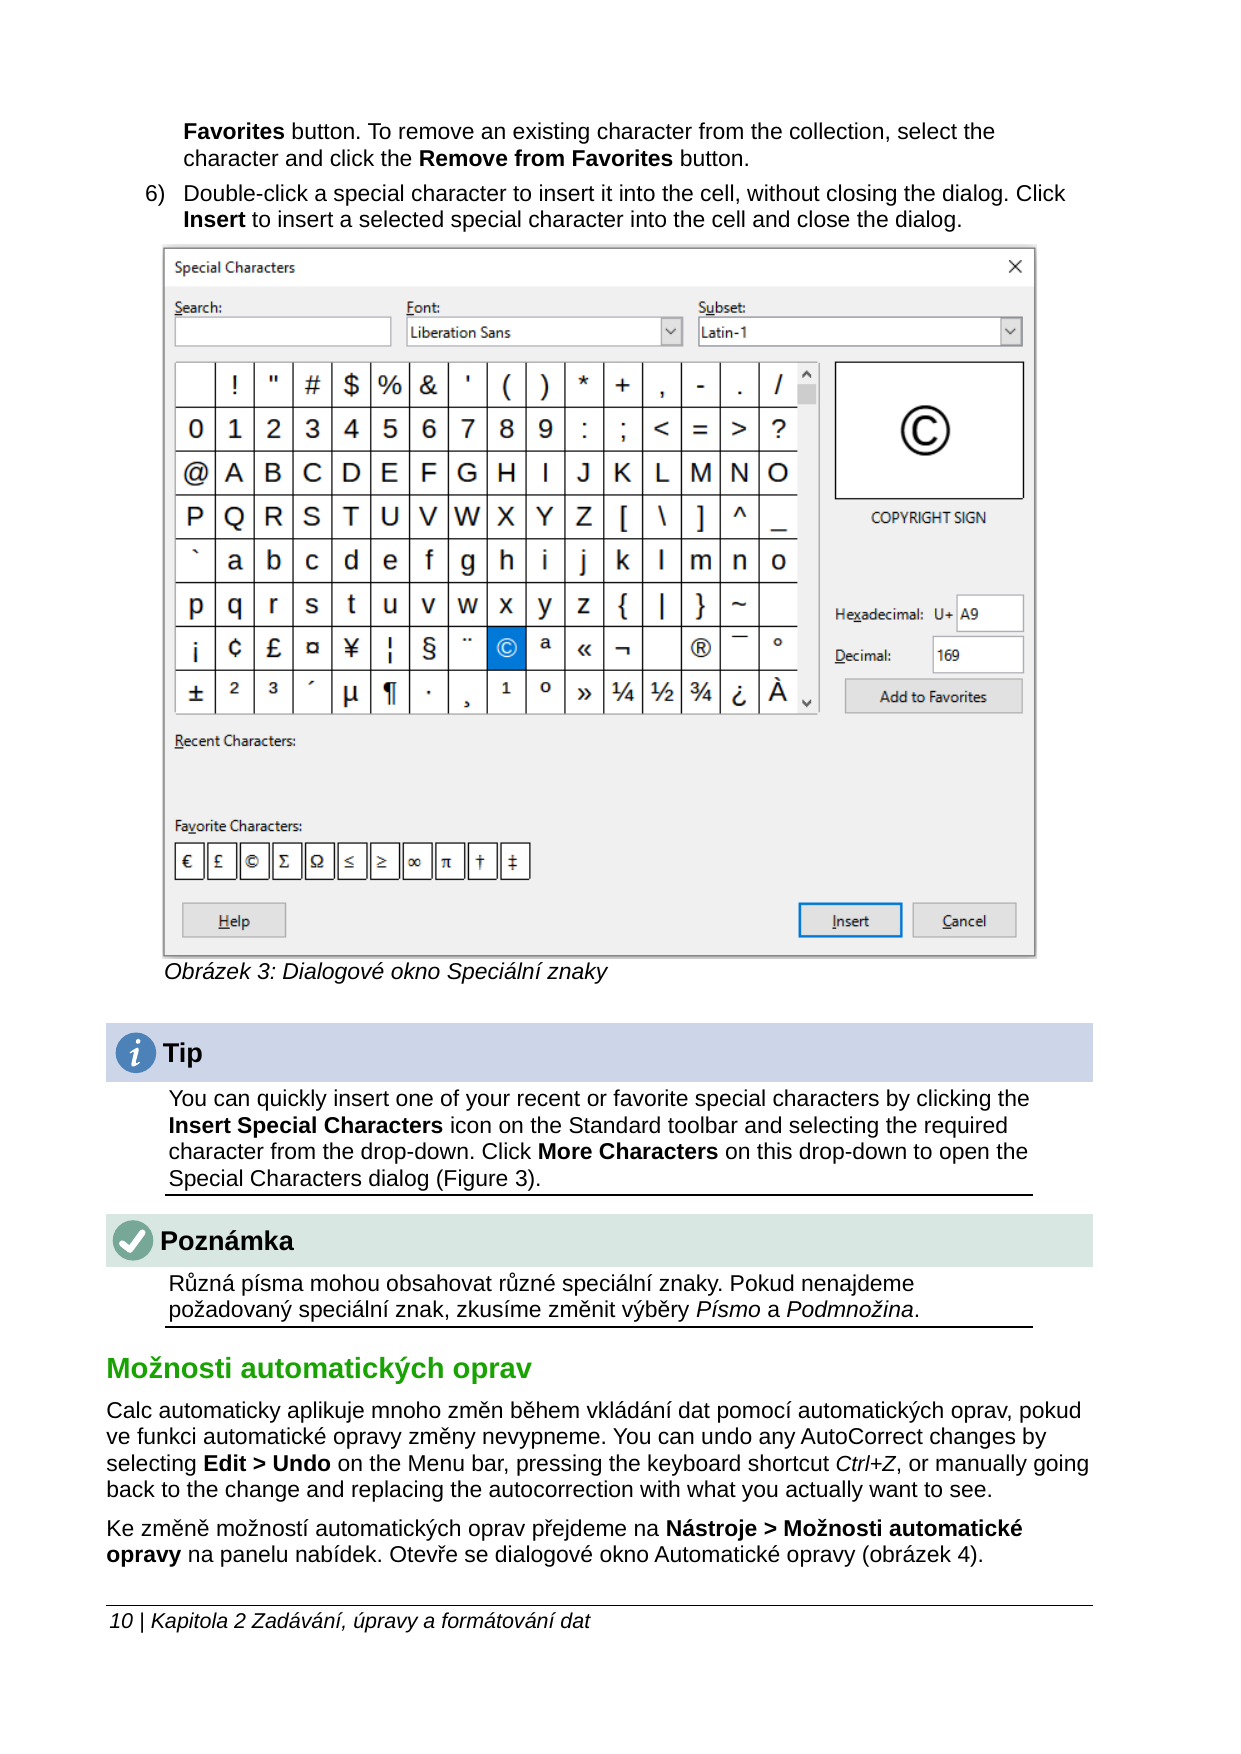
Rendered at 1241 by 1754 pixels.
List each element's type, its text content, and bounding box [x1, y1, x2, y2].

subtitle Možnosti automatických oprav [106, 1352, 1093, 1385]
text Ke změně možností automatických oprav přejdeme na Nástroje > Možnosti automatické opravy na panelu nabídek. Otevře se dialogové okno Automatické opravy (obrázek 4). [106, 1515, 1093, 1567]
list Double-click a special character to insert it into the cell, without closing the dialog. Click Insert to insert a selected special character into the cell and close the dialog. [165, 180, 1093, 232]
text Různá písma mohou obsahovat různé speciální znaky. Pokud nenajdeme požadovaný speciální znak, zkusíme změnit výběry Písmo a Podmnožina. [165, 1267, 1033, 1326]
text Calc automaticky aplikuje mnoho změn během vkládání dat pomocí automatických oprav, pokud ve funkci automatické opravy změny nevypneme. You can undo any AutoCorrect changes by selecting Edit > Undo on the Menu bar, pressing the keyboard shortcut Ctrl+Z, or manually going back to the change and replacing the autocorrection with what you actually want to see. [106, 1397, 1093, 1502]
text You can quickly insert one of your recent or favorite special characters by clicking the Insert Special Characters icon on the Standard toolbar and selecting the required character from the drop-down. Click More Characters on this drop-down to open the Special Characters dialog (Figure 3). [165, 1082, 1033, 1194]
subtitle Poznámka [106, 1214, 1093, 1267]
picture [161, 244, 1038, 959]
subtitle Tip [106, 1023, 1093, 1082]
text Obrázek 3: Dialogové okno Speciální znaky [164, 959, 1035, 985]
list Favorites button. To remove an existing character from the collection, select the character and click the Remove from Favorites button. [165, 118, 1093, 171]
